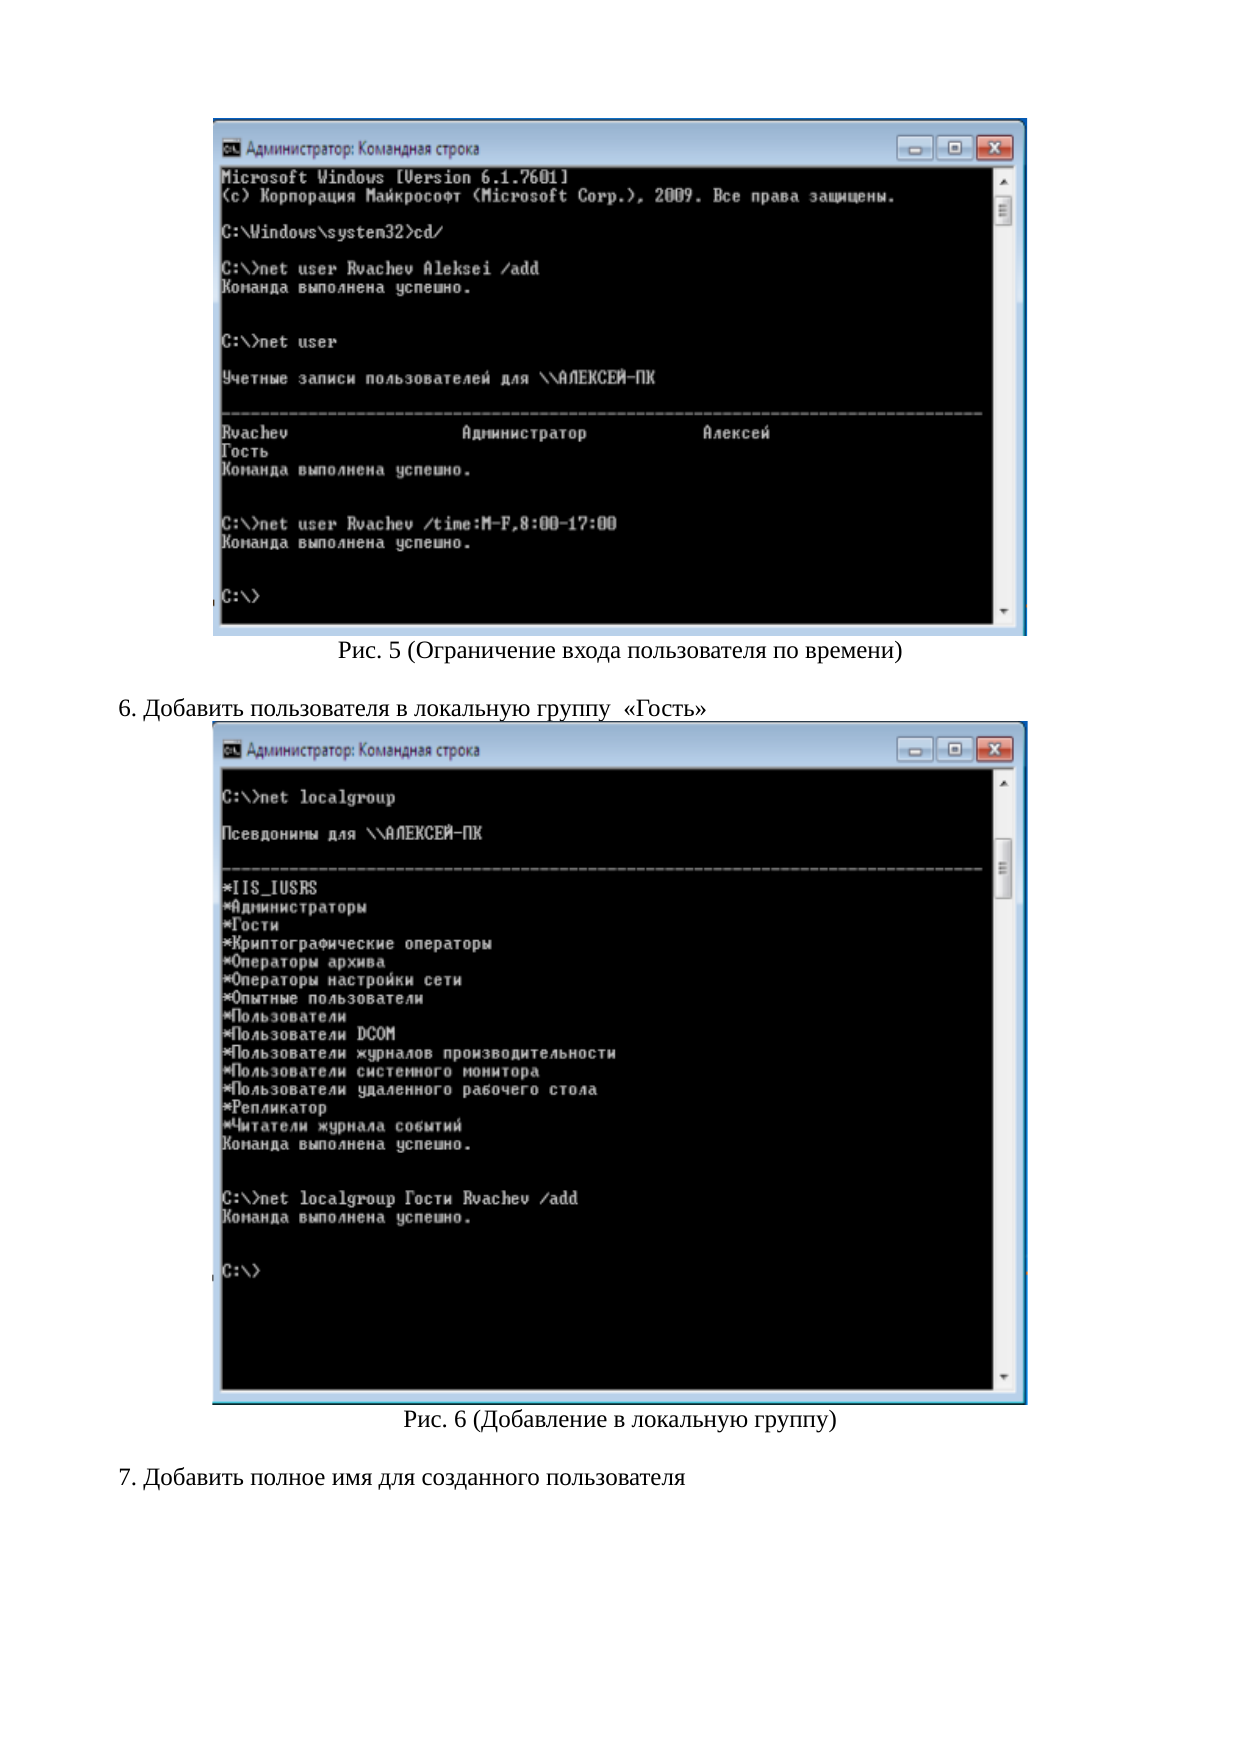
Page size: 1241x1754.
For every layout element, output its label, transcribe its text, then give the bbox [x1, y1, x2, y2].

text Рис. 5 (Ограничение входа пользователя по времени) [118, 118, 1122, 664]
text 6. Добавить пользователя в локальную группу «Гость» [118, 693, 1122, 722]
text 7. Добавить полное имя для созданного пользователя [118, 1462, 1122, 1491]
picture [213, 118, 1028, 636]
picture [212, 721, 1028, 1405]
text Рис. 6 (Добавление в локальную группу) [118, 722, 1122, 1433]
